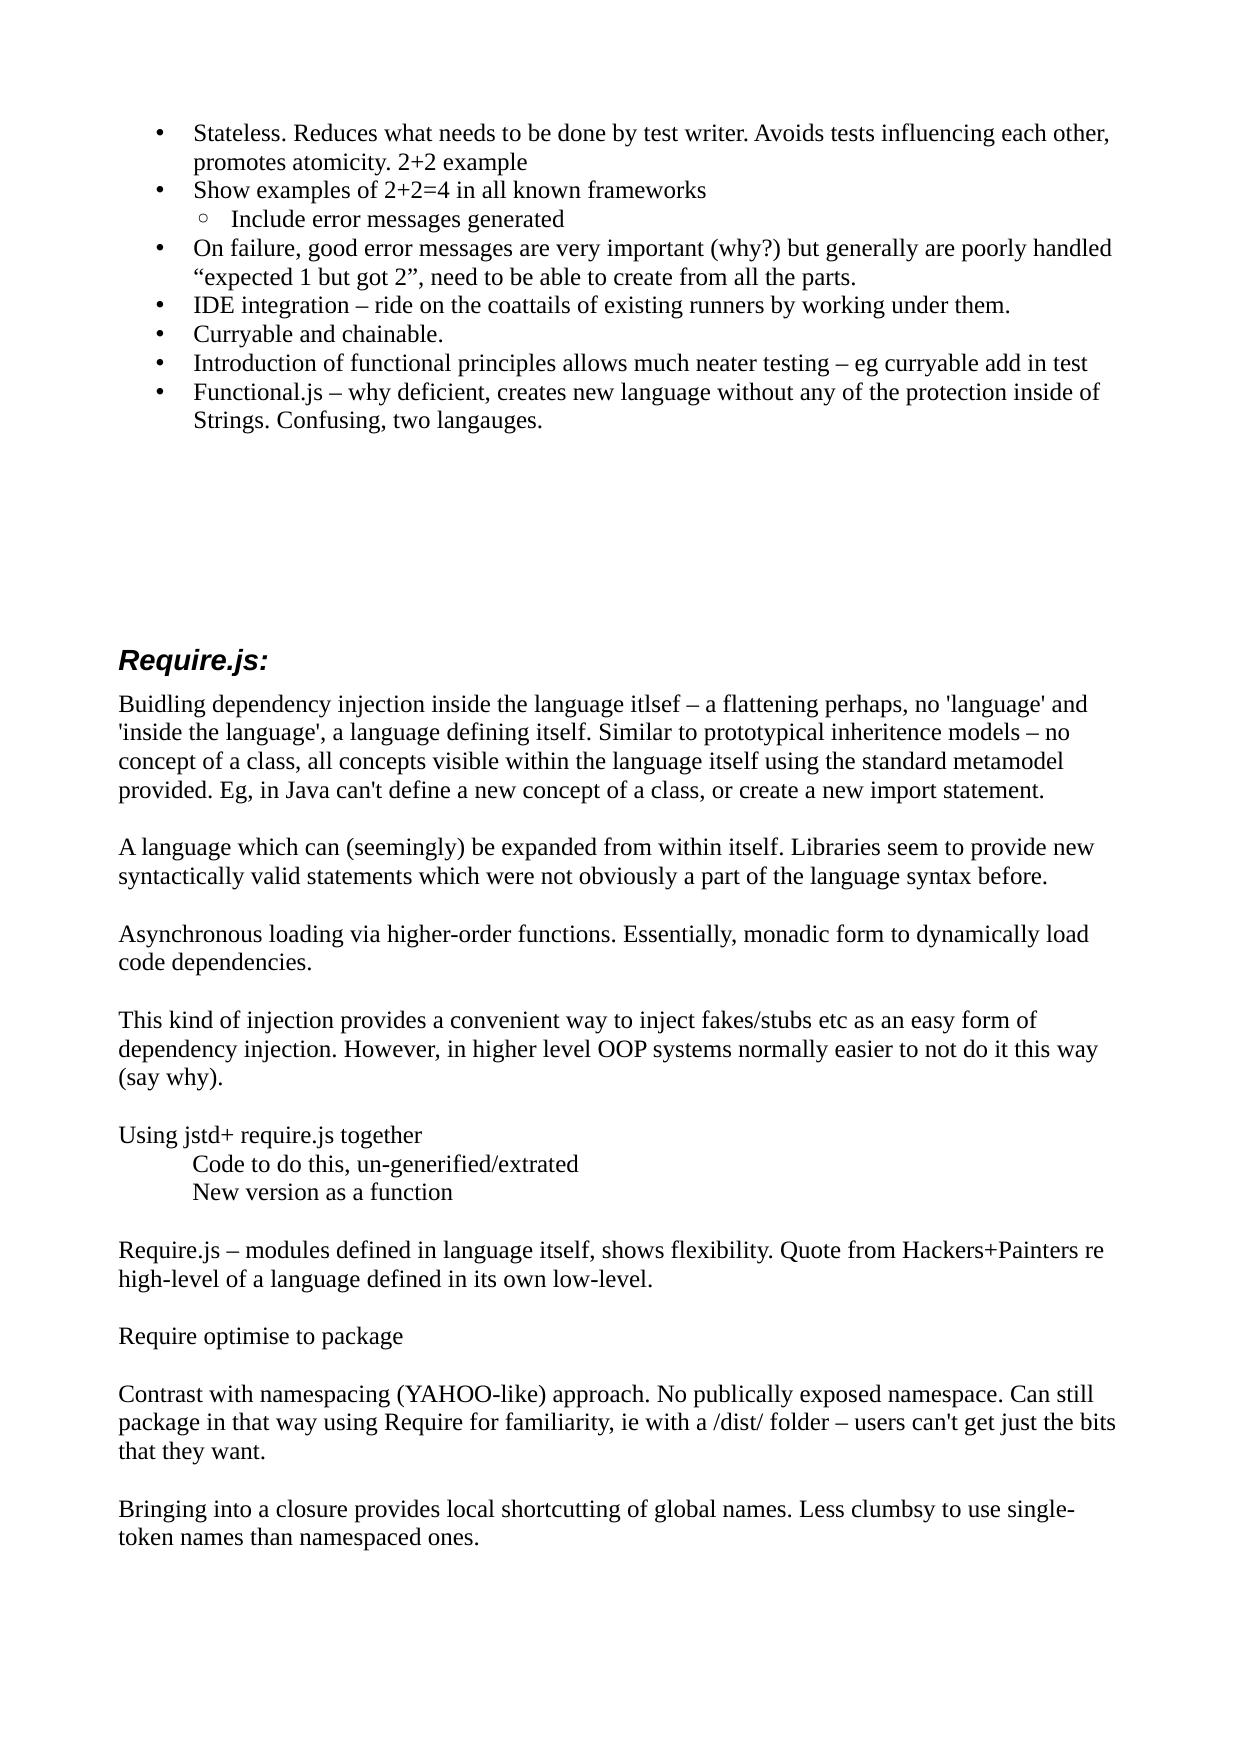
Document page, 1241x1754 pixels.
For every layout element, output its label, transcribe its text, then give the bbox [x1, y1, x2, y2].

list Stateless. Reduces what needs to be done by test writer. Avoids tests influencing each other, promotes atomicity. 2+2 example [156, 118, 1122, 176]
text Require.js – modules defined in language itself, shows flexibility. Quote from Hackers+Painters re high-level of a language defined in its own low-level. [118, 1235, 1122, 1292]
list IDE integration – ride on the coattails of existing runners by working under them. [156, 291, 1122, 319]
list Curryable and chainable. [156, 319, 1122, 348]
text Buidling dependency injection inside the language itlsef – a flattening perhaps, no 'language' and 'inside the language', a language defining itself. Similar to prototypical inheritence models – no concept of a class, all concepts visible within the language itself using the standard metamodel provided. Eg, in Java can't define a new concept of a class, or create a new import statement. [118, 689, 1122, 804]
text Bringing into a closure provides local shortcutting of global names. Less clumbsy to use single-token names than namespaced ones. [118, 1494, 1122, 1551]
subtitle Require.js: [118, 643, 1122, 676]
text This kind of injection provides a convenient way to inject fakes/stubs etc as an easy form of dependency injection. However, in higher level OOP systems normally easier to not do it this way (say why). [118, 1005, 1122, 1091]
text A language which can (seemingly) be expanded from within itself. Libraries seem to provide new syntactically valid statements which were not obviously a part of the language syntax before. [118, 832, 1122, 890]
list Show examples of 2+2=4 in all known frameworks [156, 176, 1122, 204]
text Asynchronous loading via higher-order functions. Essentially, monadic form to dynamically load code dependencies. [118, 919, 1122, 976]
text Using jstd+ require.js together [118, 1120, 1122, 1149]
text Require optimise to package [118, 1321, 1122, 1350]
text Contrast with namespacing (YAHOO-like) approach. No publically exposed namespace. Can still package in that way using Require for familiarity, ie with a /dist/ folder – users can't get just the bits that they want. [118, 1379, 1122, 1465]
list Include error messages generated [193, 204, 1122, 233]
list On failure, good error messages are very important (why?) but generally are poorly handled “expected 1 but got 2”, need to be able to create from all the parts. [156, 233, 1122, 291]
list Functional.js – why deficient, creates new language without any of the protection inside of Strings. Confusing, two langauges. [156, 377, 1122, 434]
list Introduction of functional principles allows much neater testing – eg curryable add in test [156, 348, 1122, 377]
text New version as a function [118, 1177, 1122, 1206]
text Code to do this, un-generified/extrated [118, 1149, 1122, 1177]
